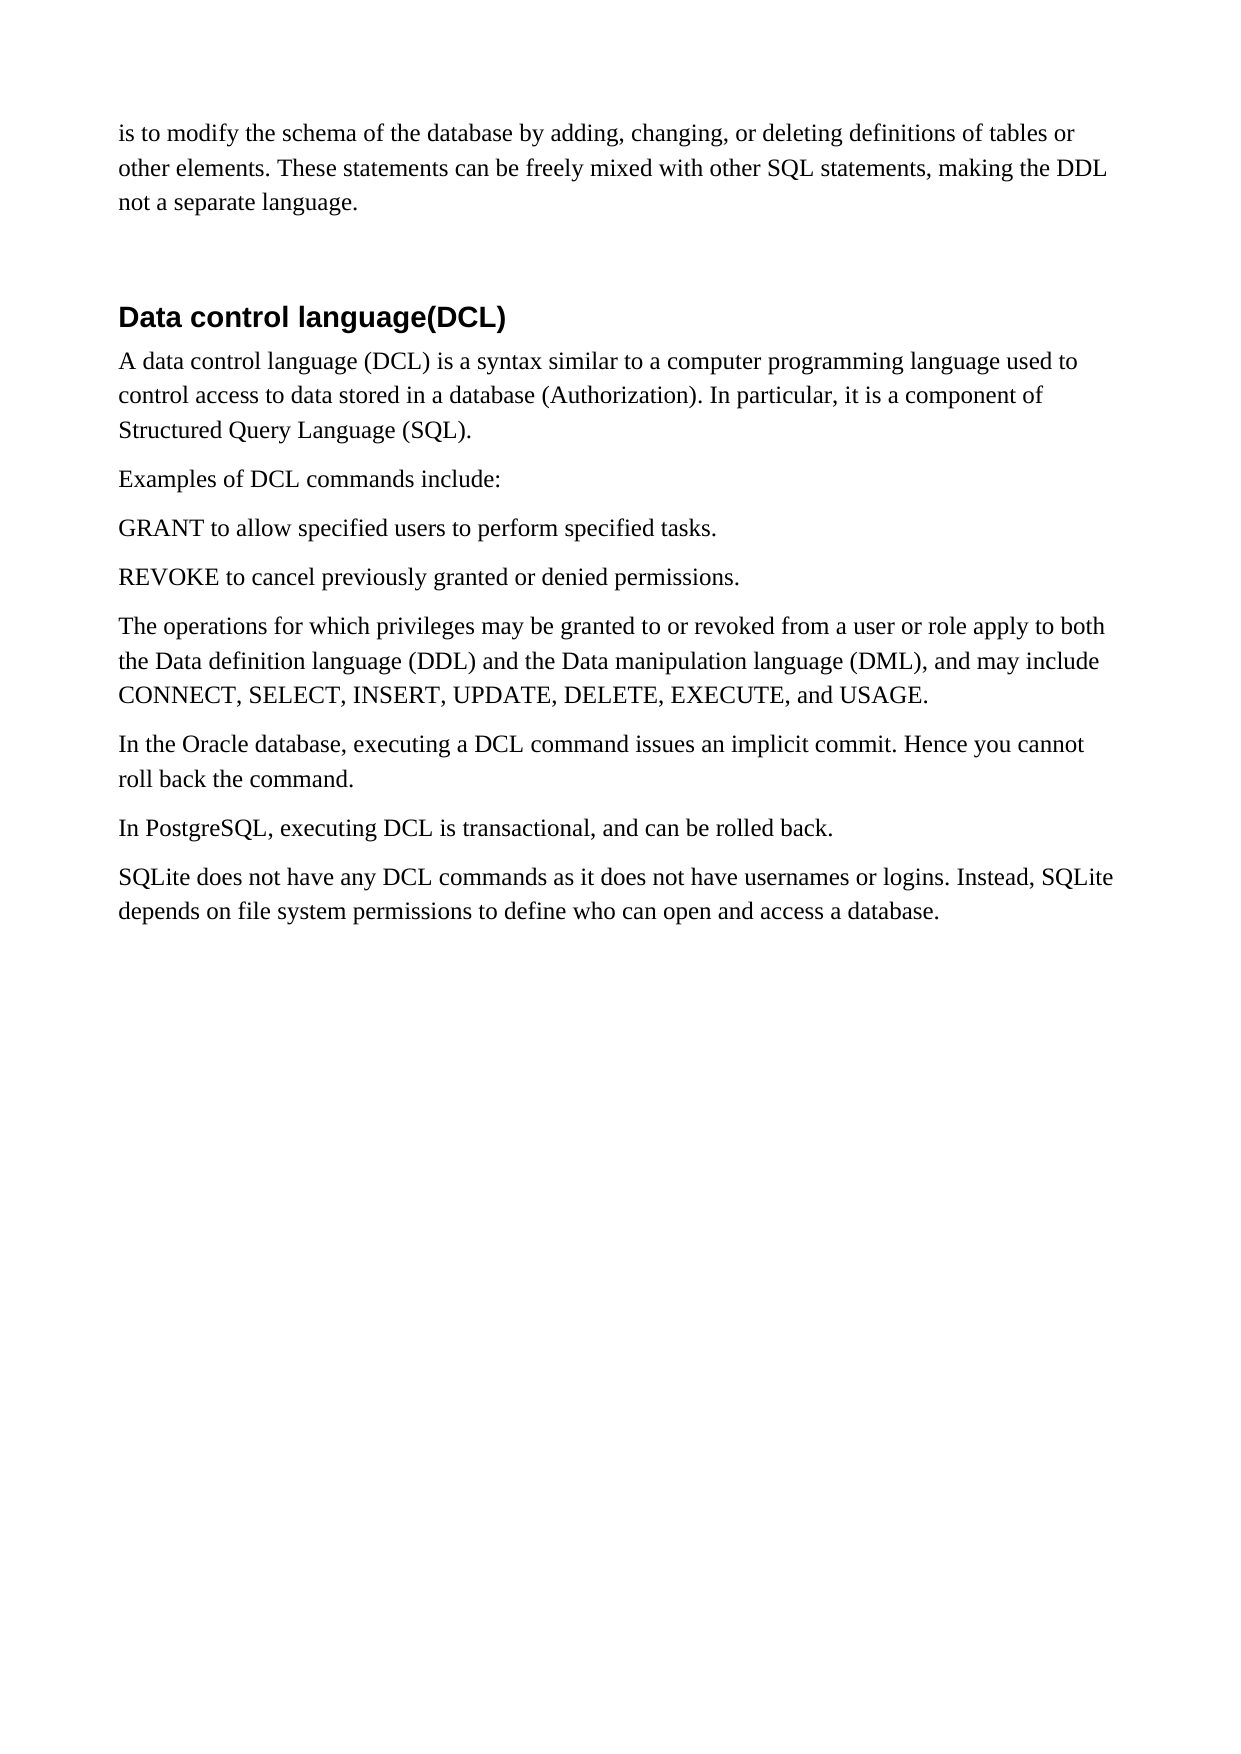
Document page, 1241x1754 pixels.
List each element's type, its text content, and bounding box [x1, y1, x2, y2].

text GRANT to allow specified users to perform specified tasks. [118, 513, 1122, 542]
text A data control language (DCL) is a syntax similar to a computer programming language used to control access to data stored in a database (Authorization). In particular, it is a component of Structured Query Language (SQL). [118, 346, 1122, 444]
text Examples of DCL commands include: [118, 464, 1122, 493]
text SQLite does not have any DCL commands as it does not have usernames or logins. Instead, SQLite depends on file system permissions to define who can open and access a database. [118, 862, 1122, 925]
subtitle Data control language(DCL) [118, 300, 1122, 333]
text In PostgreSQL, executing DCL is transactional, and can be rolled back. [118, 813, 1122, 842]
text REVOKE to cancel previously granted or denied permissions. [118, 562, 1122, 591]
text is to modify the schema of the database by adding, changing, or deleting definitions of tables or other elements. These statements can be freely mixed with other SQL statements, making the DDL not a separate language. [118, 118, 1122, 216]
text The operations for which privileges may be granted to or revoked from a user or role apply to both the Data definition language (DDL) and the Data manipulation language (DML), and may include CONNECT, SELECT, INSERT, UPDATE, DELETE, EXECUTE, and USAGE. [118, 611, 1122, 709]
text In the Oracle database, executing a DCL command issues an implicit commit. Hence you cannot roll back the command. [118, 729, 1122, 792]
